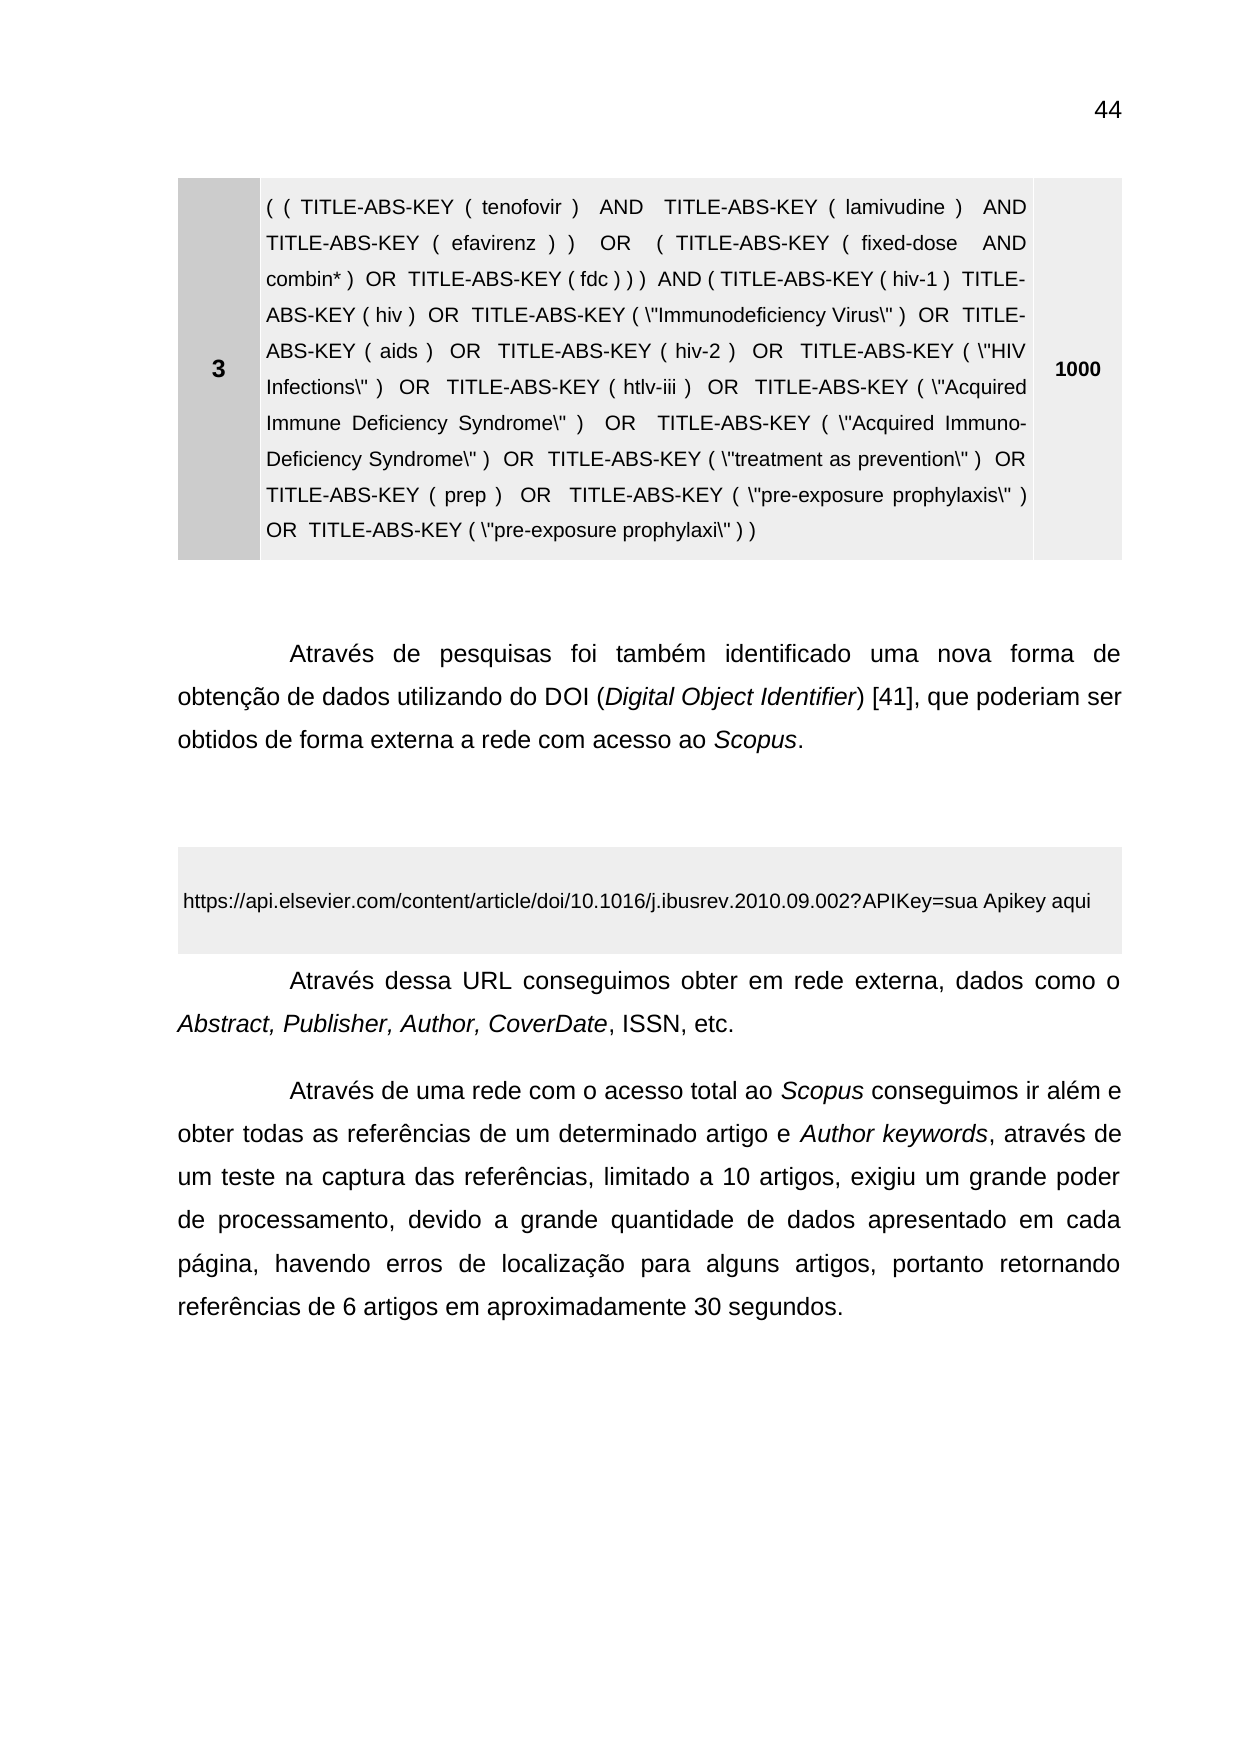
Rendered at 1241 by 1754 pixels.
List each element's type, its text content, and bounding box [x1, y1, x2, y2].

text Através dessa URL conseguimos obter em rede externa, dados como o Abstract, Publisher, Author, CoverDate, ISSN, etc. [177, 966, 1122, 1038]
table_cell 3 [178, 178, 260, 560]
text Através de pesquisas foi também identificado uma nova forma de obtenção de dados utilizando do DOI (Digital Object Identifier) [41], que poderiam ser obtidos de forma externa a rede com acesso ao Scopus. [177, 639, 1122, 754]
table_cell 1000 [1034, 178, 1122, 560]
table_cell ( ( TITLE-ABS-KEY ( tenofovir ) AND TITLE-ABS-KEY ( lamivudine ) AND TITLE-ABS-KEY ( efavirenz ) ) OR ( TITLE-ABS-KEY ( fixed-dose AND combin* ) OR TITLE-ABS-KEY ( fdc ) ) ) AND ( TITLE-ABS-KEY ( hiv-1 ) TITLE-ABS-KEY ( hiv ) OR TITLE-ABS-KEY ( \"Immunodeficiency Virus\" ) OR TITLE-ABS-KEY ( aids ) OR TITLE-ABS-KEY ( hiv-2 ) OR TITLE-ABS-KEY ( \"HIV Infections\" ) OR TITLE-ABS-KEY ( htlv-iii ) OR TITLE-ABS-KEY ( \"Acquired Immune Deficiency Syndrome\" ) OR TITLE-ABS-KEY ( \"Acquired Immuno-Deficiency Syndrome\" ) OR TITLE-ABS-KEY ( \"treatment as prevention\" ) OR TITLE-ABS-KEY ( prep ) OR TITLE-ABS-KEY ( \"pre-exposure prophylaxis\" ) OR TITLE-ABS-KEY ( \"pre-exposure prophylaxi\" ) ) [261, 178, 1033, 560]
table_header https://api.elsevier.com/content/article/doi/10.1016/j.ibusrev.2010.09.002?APIKey=sua Apikey aqui [178, 847, 1122, 954]
text Através de uma rede com o acesso total ao Scopus conseguimos ir além e obter todas as referências de um determinado artigo e Author keywords, através de um teste na captura das referências, limitado a 10 artigos, exigiu um grande poder de processamento, devido a grande quantidade de dados apresentado em cada página, havendo erros de localização para alguns artigos, portanto retornando referências de 6 artigos em aproximadamente 30 segundos. [177, 1076, 1122, 1321]
